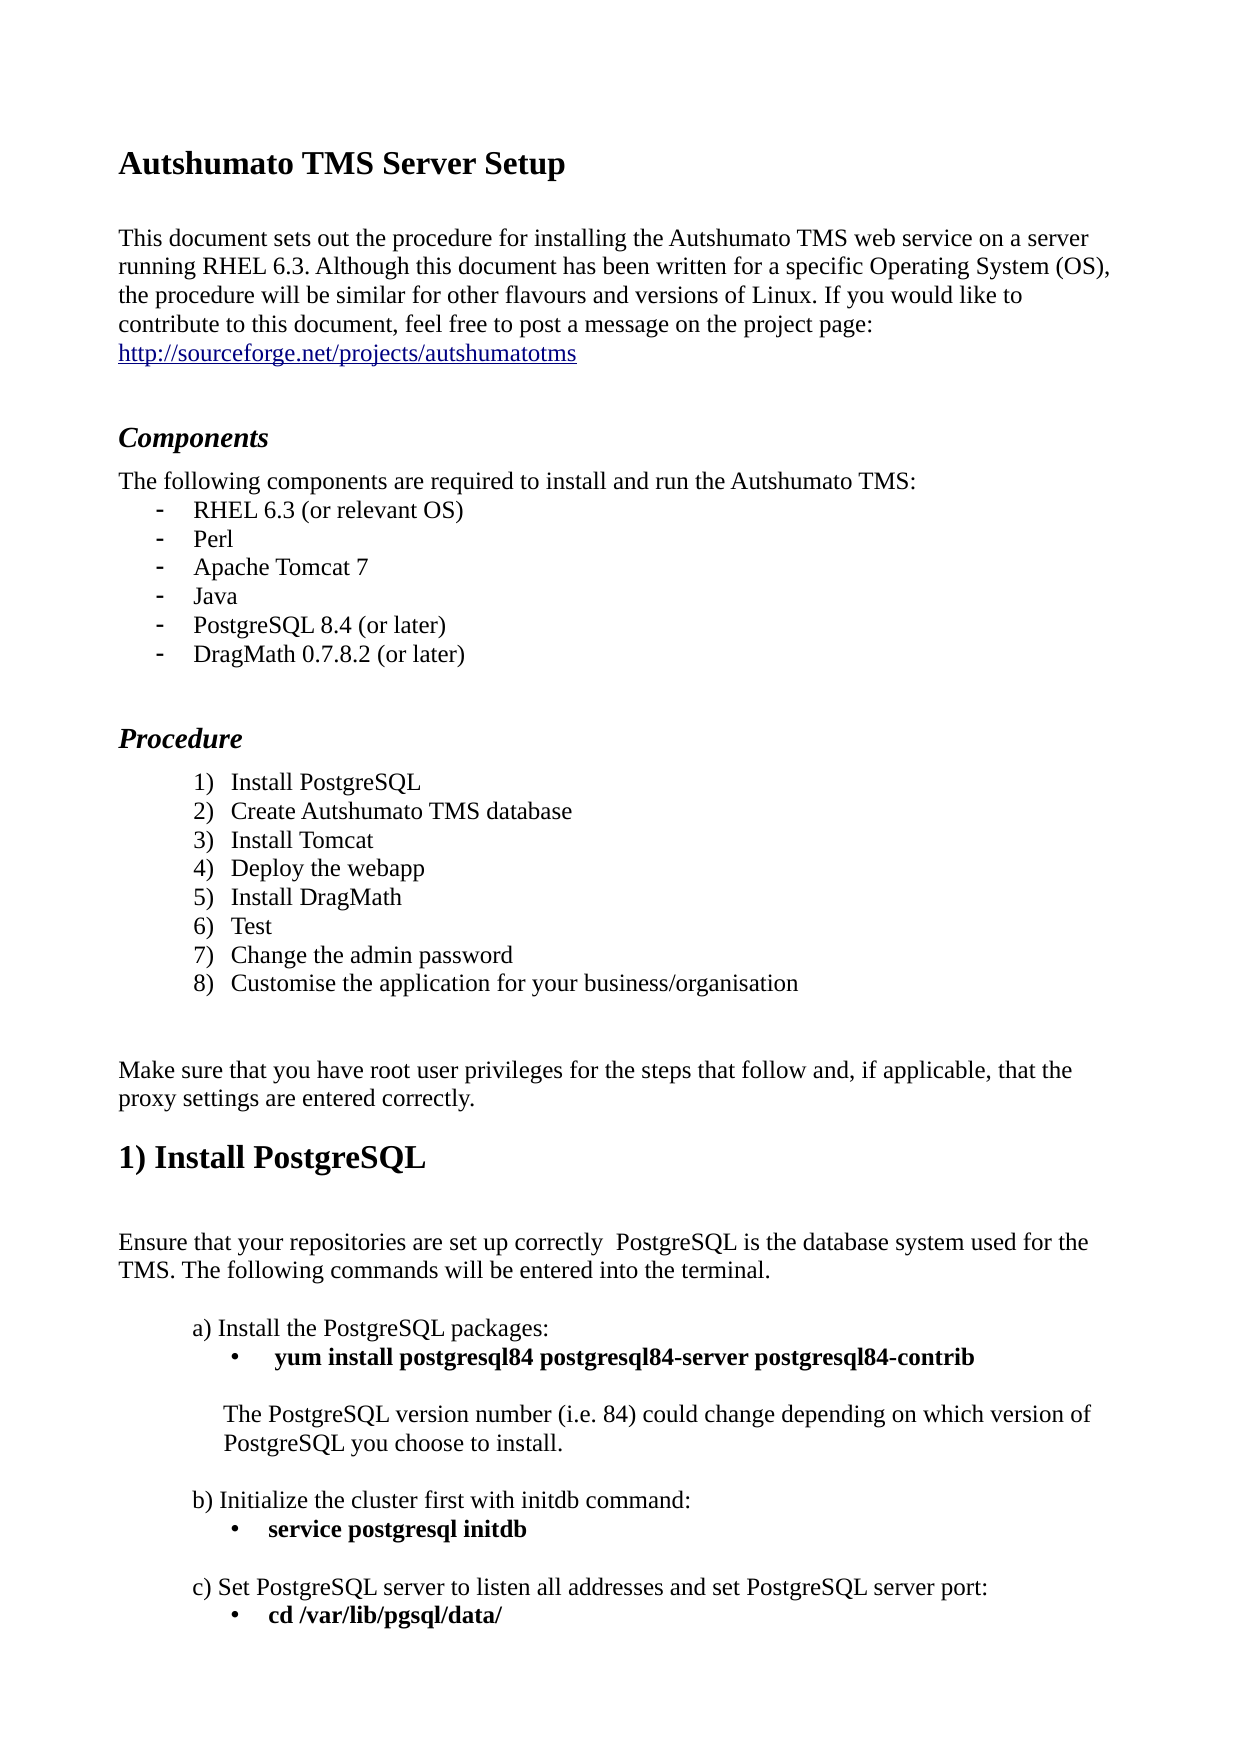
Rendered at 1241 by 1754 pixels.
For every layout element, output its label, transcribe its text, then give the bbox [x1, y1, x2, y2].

text b) Initialize the cluster first with initdb command: [118, 1485, 1122, 1514]
list Install DragMath [193, 882, 1122, 911]
text Ensure that your repositories are set up correctly PostgreSQL is the database system used for the TMS. The following commands will be entered into the terminal. [118, 1227, 1122, 1284]
list yum install postgresql84 postgresql84-server postgresql84-contrib [231, 1342, 1122, 1370]
list PostgreSQL 8.4 (or later) [156, 610, 1122, 639]
list Java [156, 581, 1122, 610]
list Customise the application for your business/organisation [193, 968, 1122, 997]
subtitle Autshumato TMS Server Setup [118, 143, 1122, 181]
list Install PostgreSQL [193, 767, 1122, 796]
list Test [193, 911, 1122, 940]
list DragMath 0.7.8.2 (or later) [156, 639, 1122, 667]
text Make sure that you have root user privileges for the steps that follow and, if applicable, that the proxy settings are entered correctly. [118, 1055, 1122, 1112]
list service postgresql initdb [231, 1514, 1122, 1543]
text The PostgreSQL version number (i.e. 84) could change depending on which version of PostgreSQL you choose to install. [118, 1399, 1122, 1457]
subtitle Procedure [118, 721, 1122, 755]
text c) Set PostgreSQL server to listen all addresses and set PostgreSQL server port: [118, 1572, 1122, 1600]
text The following components are required to install and run the Autshumato TMS: [118, 466, 1122, 495]
text a) Install the PostgreSQL packages: [118, 1313, 1122, 1342]
list Deploy the webapp [193, 853, 1122, 882]
list Change the admin password [193, 940, 1122, 968]
list Install Tomcat [193, 825, 1122, 853]
list cd /var/lib/pgsql/data/ [231, 1600, 1122, 1629]
list Perl [156, 524, 1122, 552]
text This document sets out the procedure for installing the Autshumato TMS web service on a server running RHEL 6.3. Although this document has been written for a specific Operating System (OS), the procedure will be similar for other flavours and versions of Linux. If you would like to contribute to this document, feel free to post a message on the project page: http://sourceforge.net/projects/autshumatotms [118, 223, 1122, 366]
list Apache Tomcat 7 [156, 552, 1122, 581]
subtitle 1) Install PostgreSQL [118, 1137, 1122, 1214]
list Create Autshumato TMS database [193, 796, 1122, 825]
list RHEL 6.3 (or relevant OS) [156, 495, 1122, 524]
subtitle Components [118, 420, 1122, 454]
